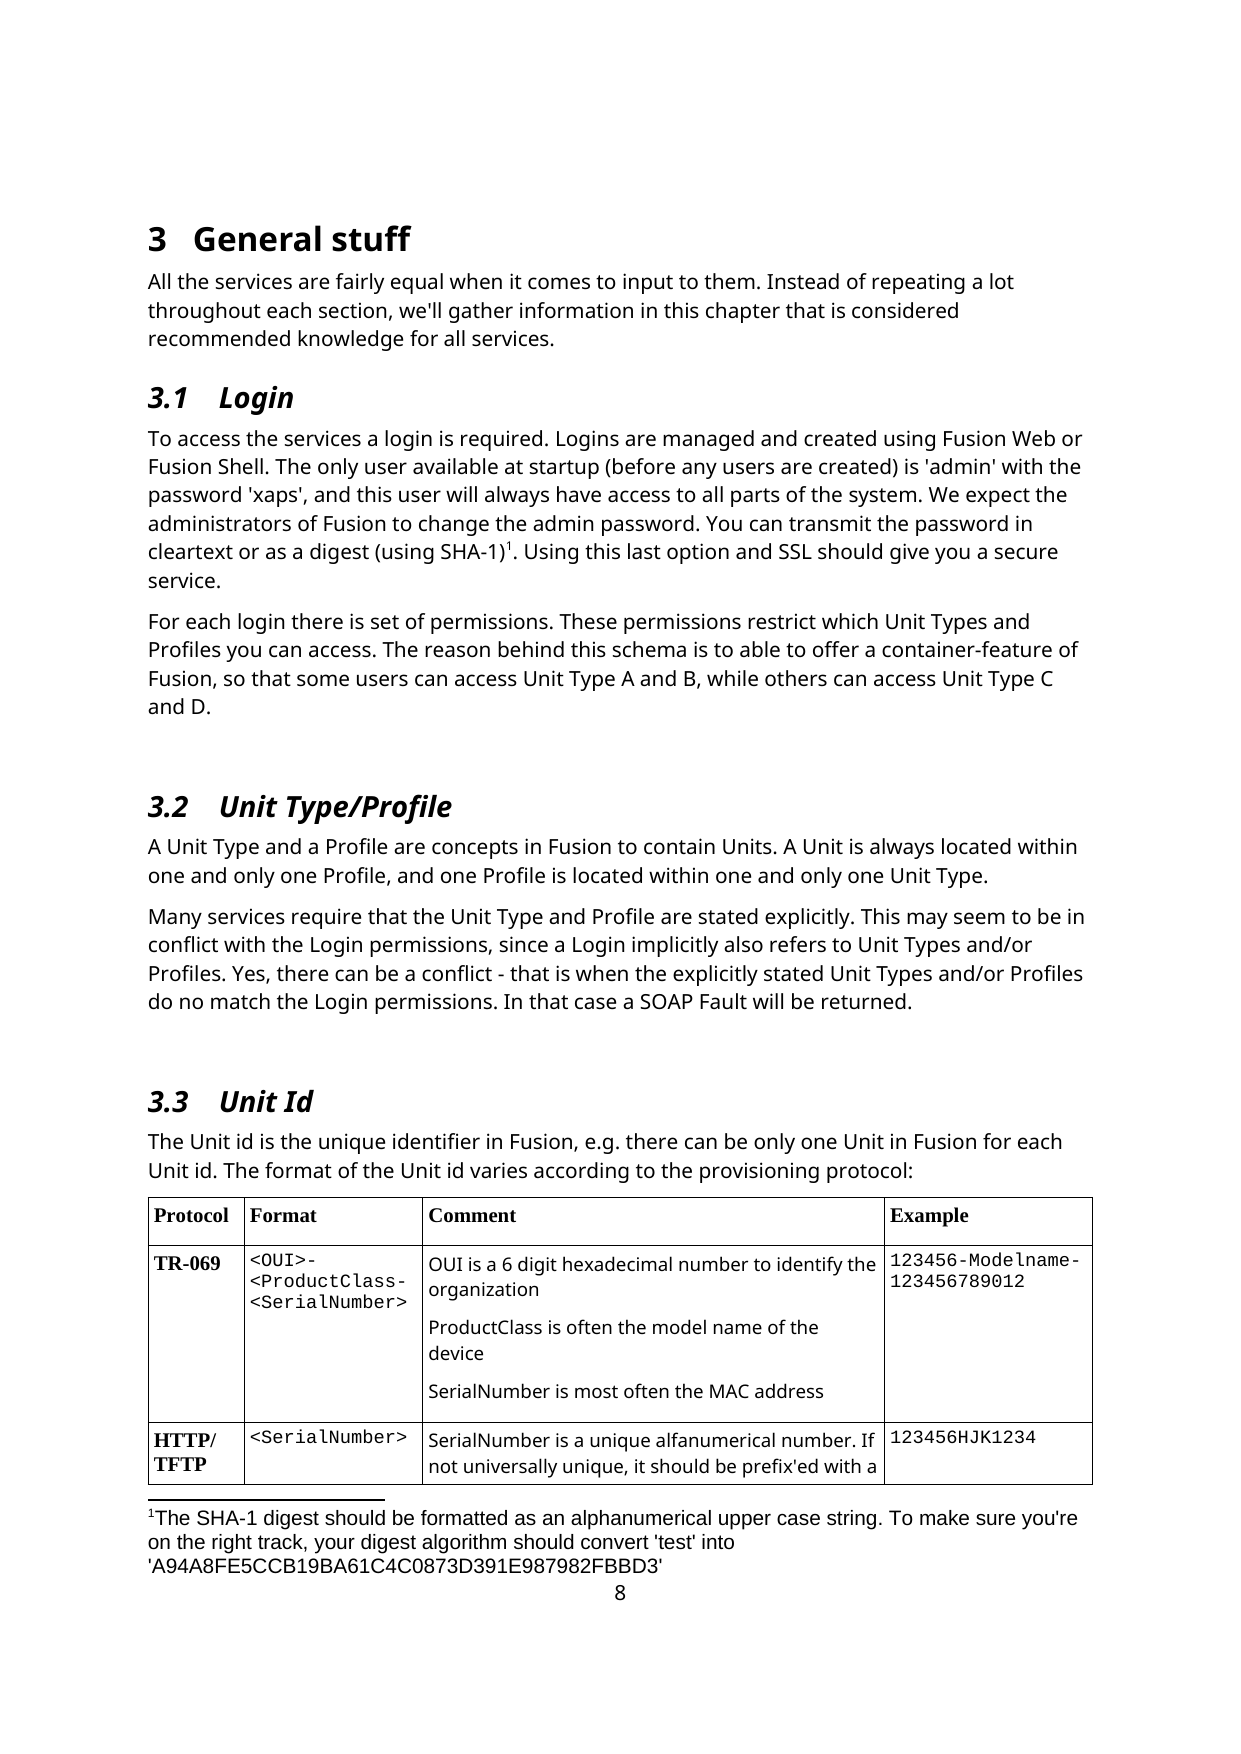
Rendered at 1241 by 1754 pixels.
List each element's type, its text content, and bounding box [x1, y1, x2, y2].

text The Unit id is the unique identifier in Fusion, e.g. there can be only one Unit in Fusion for each Unit id. The format of the Unit id varies according to the provisioning protocol: [148, 1127, 1092, 1184]
table_header Protocol [149, 1198, 244, 1245]
table_cell <OUI>-<ProductClass-<SerialNumber> [245, 1246, 422, 1422]
subtitle Login [148, 378, 1092, 417]
subtitle Unit Type/Profile [148, 787, 1092, 826]
table_header Comment [423, 1198, 884, 1245]
table_cell SerialNumber is a unique alfanumerical number. If not universally unique, it should be prefix'ed with a [423, 1423, 884, 1484]
table_cell <SerialNumber> [245, 1423, 422, 1484]
subtitle Unit Id [148, 1082, 1092, 1121]
table_cell 123456HJK1234 [885, 1423, 1092, 1484]
text For each login there is set of permissions. These permissions restrict which Unit Types and Profiles you can access. The reason behind this schema is to able to offer a container-feature of Fusion, so that some users can access Unit Type A and B, while others can access Unit Type C and D. [148, 607, 1092, 721]
text A Unit Type and a Profile are concepts in Fusion to contain Units. A Unit is always located within one and only one Profile, and one Profile is located within one and only one Unit Type. [148, 832, 1092, 889]
table_header Example [885, 1198, 1092, 1245]
text All the services are fairly equal when it comes to input to them. Instead of repeating a lot throughout each section, we'll gather information in this chapter that is considered recommended knowledge for all services. [148, 267, 1092, 353]
subtitle General stuff [148, 216, 1092, 261]
table_cell HTTP/TFTP [149, 1423, 244, 1484]
text The SHA-1 digest should be formatted as an alphanumerical upper case string. To make sure you're on the right track, your digest algorithm should convert 'test' into 'A94A8FE5CCB19BA61C4C0873D391E987982FBBD3' [148, 1506, 1092, 1578]
table_cell TR-069 [149, 1246, 244, 1422]
table_cell OUI is a 6 digit hexadecimal number to identify the organization ProductClass is often the model name of the device SerialNumber is most often the MAC address [423, 1246, 884, 1422]
table_cell 123456-Modelname-123456789012 [885, 1246, 1092, 1422]
table_header Format [245, 1198, 422, 1245]
text To access the services a login is required. Logins are managed and created using Fusion Web or Fusion Shell. The only user available at startup (before any users are created) is 'admin' with the password 'xaps', and this user will always have access to all parts of the system. We expect the administrators of Fusion to change the admin password. You can transmit the password in cleartext or as a digest (using SHA-1). Using this last option and SSL should give you a secure service. [148, 424, 1092, 594]
text Many services require that the Unit Type and Profile are stated explicitly. This may seem to be in conflict with the Login permissions, since a Login implicitly also refers to Unit Types and/or Profiles. Yes, there can be a conflict - that is when the explicitly stated Unit Types and/or Profiles do no match the Login permissions. In that case a SOAP Fault will be returned. [148, 902, 1092, 1016]
